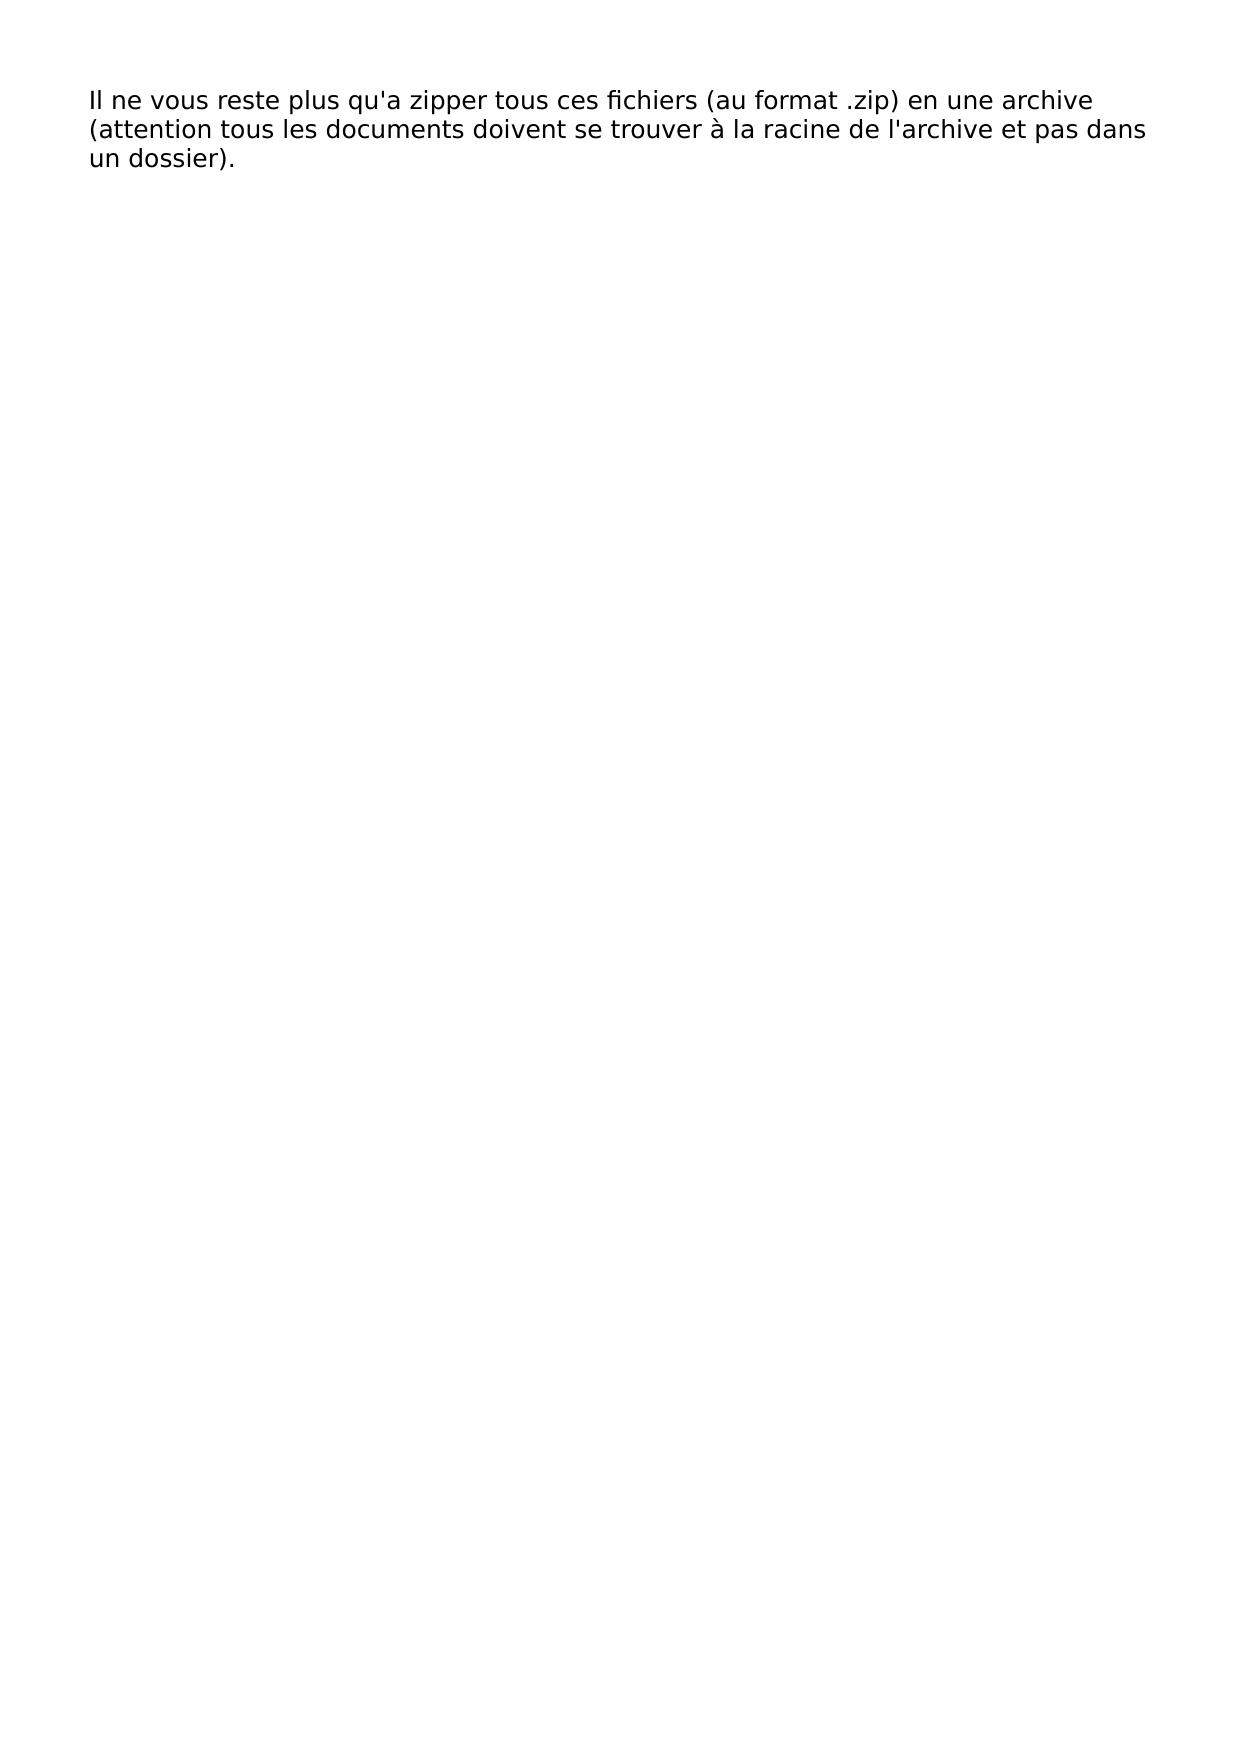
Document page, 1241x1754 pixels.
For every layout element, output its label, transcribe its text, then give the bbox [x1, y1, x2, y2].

text Il ne vous reste plus qu'a zipper tous ces fichiers (au format .zip) en une archive (attention tous les documents doivent se trouver à la racine de l'archive et pas dans un dossier). [88, 86, 1152, 173]
